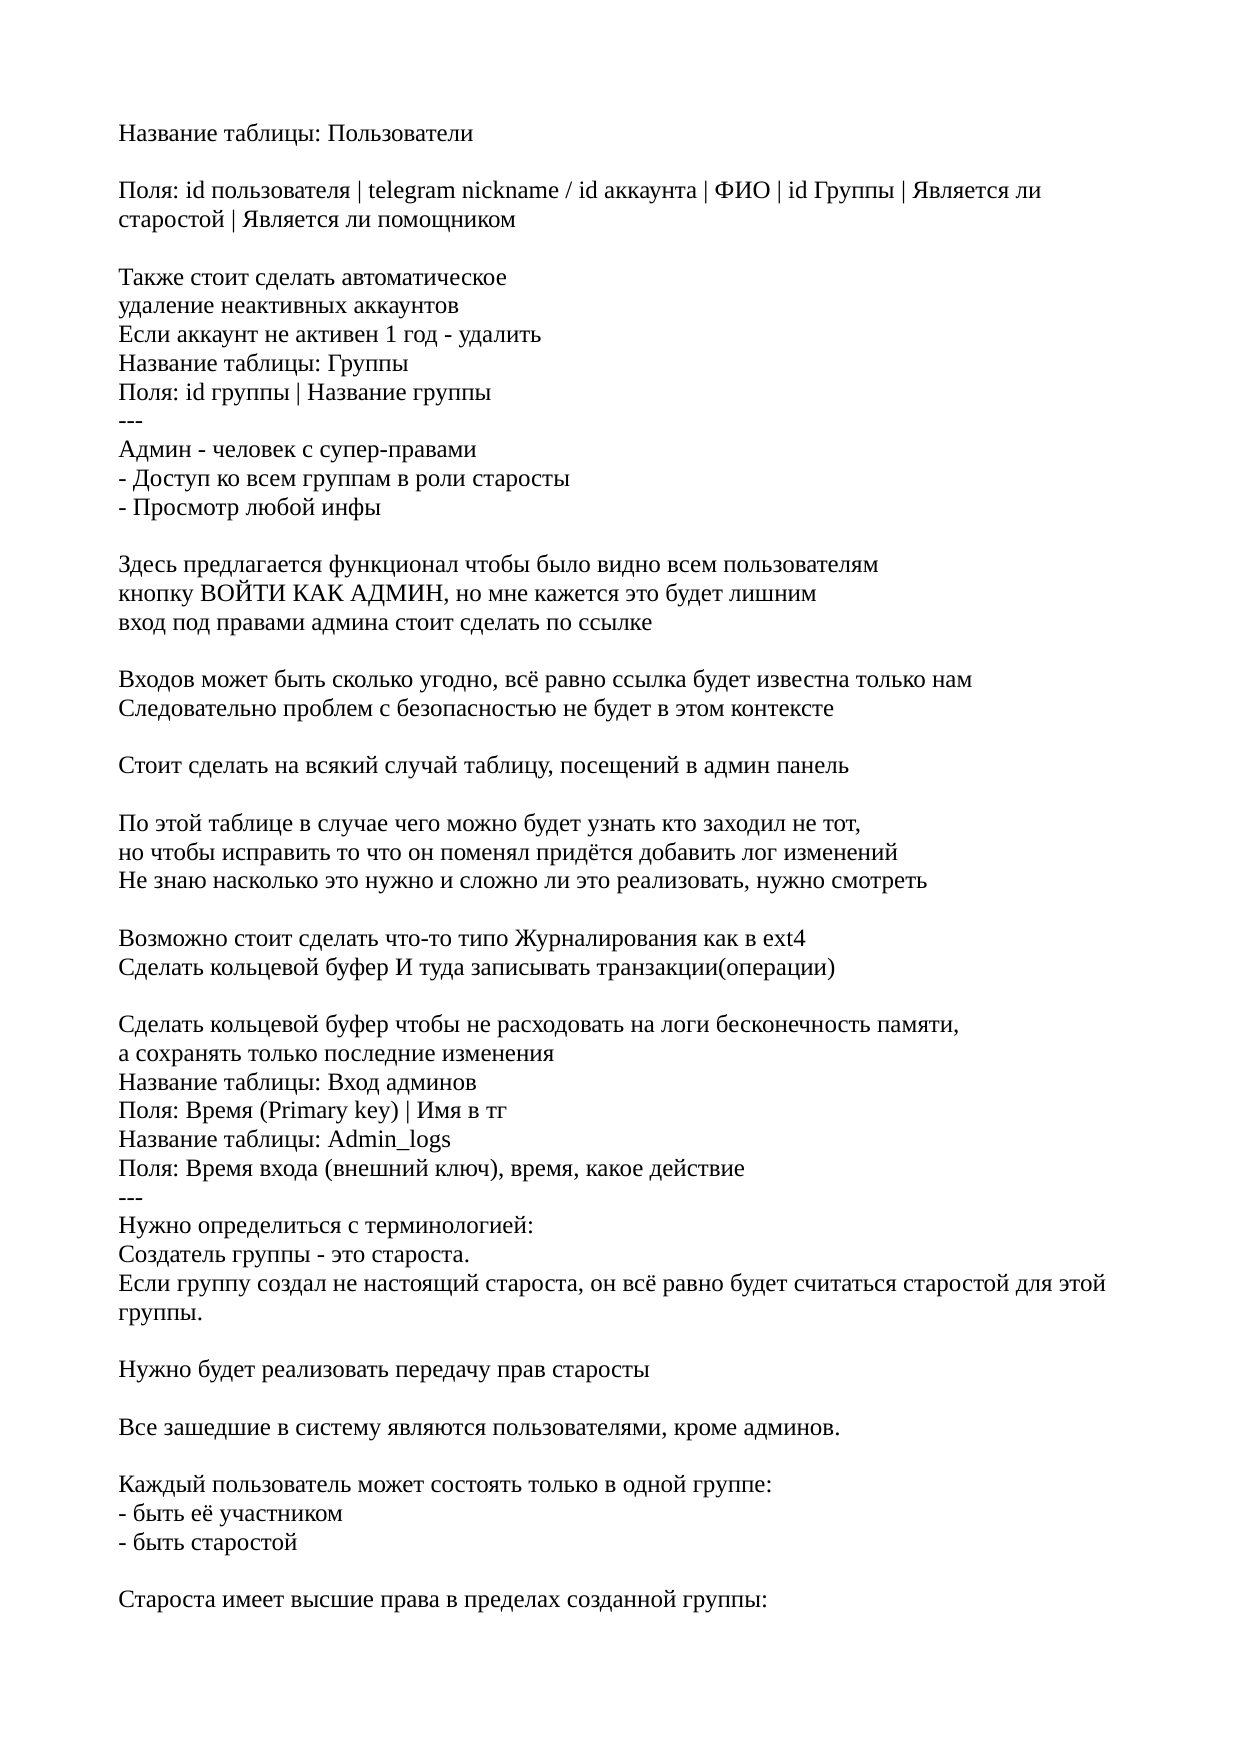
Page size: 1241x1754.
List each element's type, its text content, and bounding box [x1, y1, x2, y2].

text Поля: Время (Primary key) | Имя в тг [118, 1096, 1122, 1124]
text Сделать кольцевой буфер чтобы не расходовать на логи бесконечность памяти, [118, 1009, 1122, 1038]
text Админ - человек с супер-правами [118, 434, 1122, 463]
text --- [118, 1182, 1122, 1211]
text --- [118, 406, 1122, 434]
text вход под правами админа стоит сделать по ссылке [118, 607, 1122, 636]
text кнопку ВОЙТИ КАК АДМИН, но мне кажется это будет лишним [118, 578, 1122, 607]
text Каждый пользователь может состоять только в одной группе: [118, 1469, 1122, 1498]
text Поля: id группы | Название группы [118, 377, 1122, 406]
text По этой таблице в случае чего можно будет узнать кто заходил не тот, [118, 808, 1122, 837]
text Название таблицы: Группы [118, 348, 1122, 377]
text Следовательно проблем с безопасностью не будет в этом контексте [118, 693, 1122, 722]
text Название таблицы: Admin_logs [118, 1124, 1122, 1153]
text Входов может быть сколько угодно, всё равно ссылка будет известна только нам [118, 664, 1122, 693]
text Если аккаунт не активен 1 год - удалить [118, 319, 1122, 348]
text Не знаю насколько это нужно и сложно ли это реализовать, нужно смотреть [118, 866, 1122, 894]
text а сохранять только последние изменения [118, 1038, 1122, 1067]
text Стоит сделать на всякий случай таблицу, посещений в админ панель [118, 751, 1122, 779]
text Все зашедшие в систему являются пользователями, кроме админов. [118, 1412, 1122, 1441]
text но чтобы исправить то что он поменял придётся добавить лог изменений [118, 837, 1122, 866]
text Сделать кольцевой буфер И туда записывать транзакции(операции) [118, 952, 1122, 981]
text Название таблицы: Пользователи [118, 118, 1122, 147]
text Создатель группы - это староста. [118, 1239, 1122, 1268]
text Староста имеет высшие права в пределах созданной группы: [118, 1584, 1122, 1613]
text Название таблицы: Вход админов [118, 1067, 1122, 1096]
text Также стоит сделать автоматическое [118, 262, 1122, 291]
text Поля: Время входа (внешний ключ), время, какое действие [118, 1153, 1122, 1182]
text - быть её участником [118, 1498, 1122, 1527]
text - Просмотр любой инфы [118, 492, 1122, 521]
text Поля: id пользователя | telegram nickname / id аккаунта | ФИО | id Группы | Является ли старостой | Является ли помощником [118, 176, 1122, 233]
text Нужно определиться с терминологией: [118, 1211, 1122, 1239]
text удаление неактивных аккаунтов [118, 291, 1122, 319]
text Нужно будет реализовать передачу прав старосты [118, 1354, 1122, 1383]
text - быть старостой [118, 1527, 1122, 1556]
text Если группу создал не настоящий староста, он всё равно будет считаться старостой для этой группы. [118, 1268, 1122, 1326]
text Здесь предлагается функционал чтобы было видно всем пользователям [118, 549, 1122, 578]
text Возможно стоит сделать что-то типо Журналирования как в ext4 [118, 923, 1122, 952]
text - Доступ ко всем группам в роли старосты [118, 463, 1122, 492]
